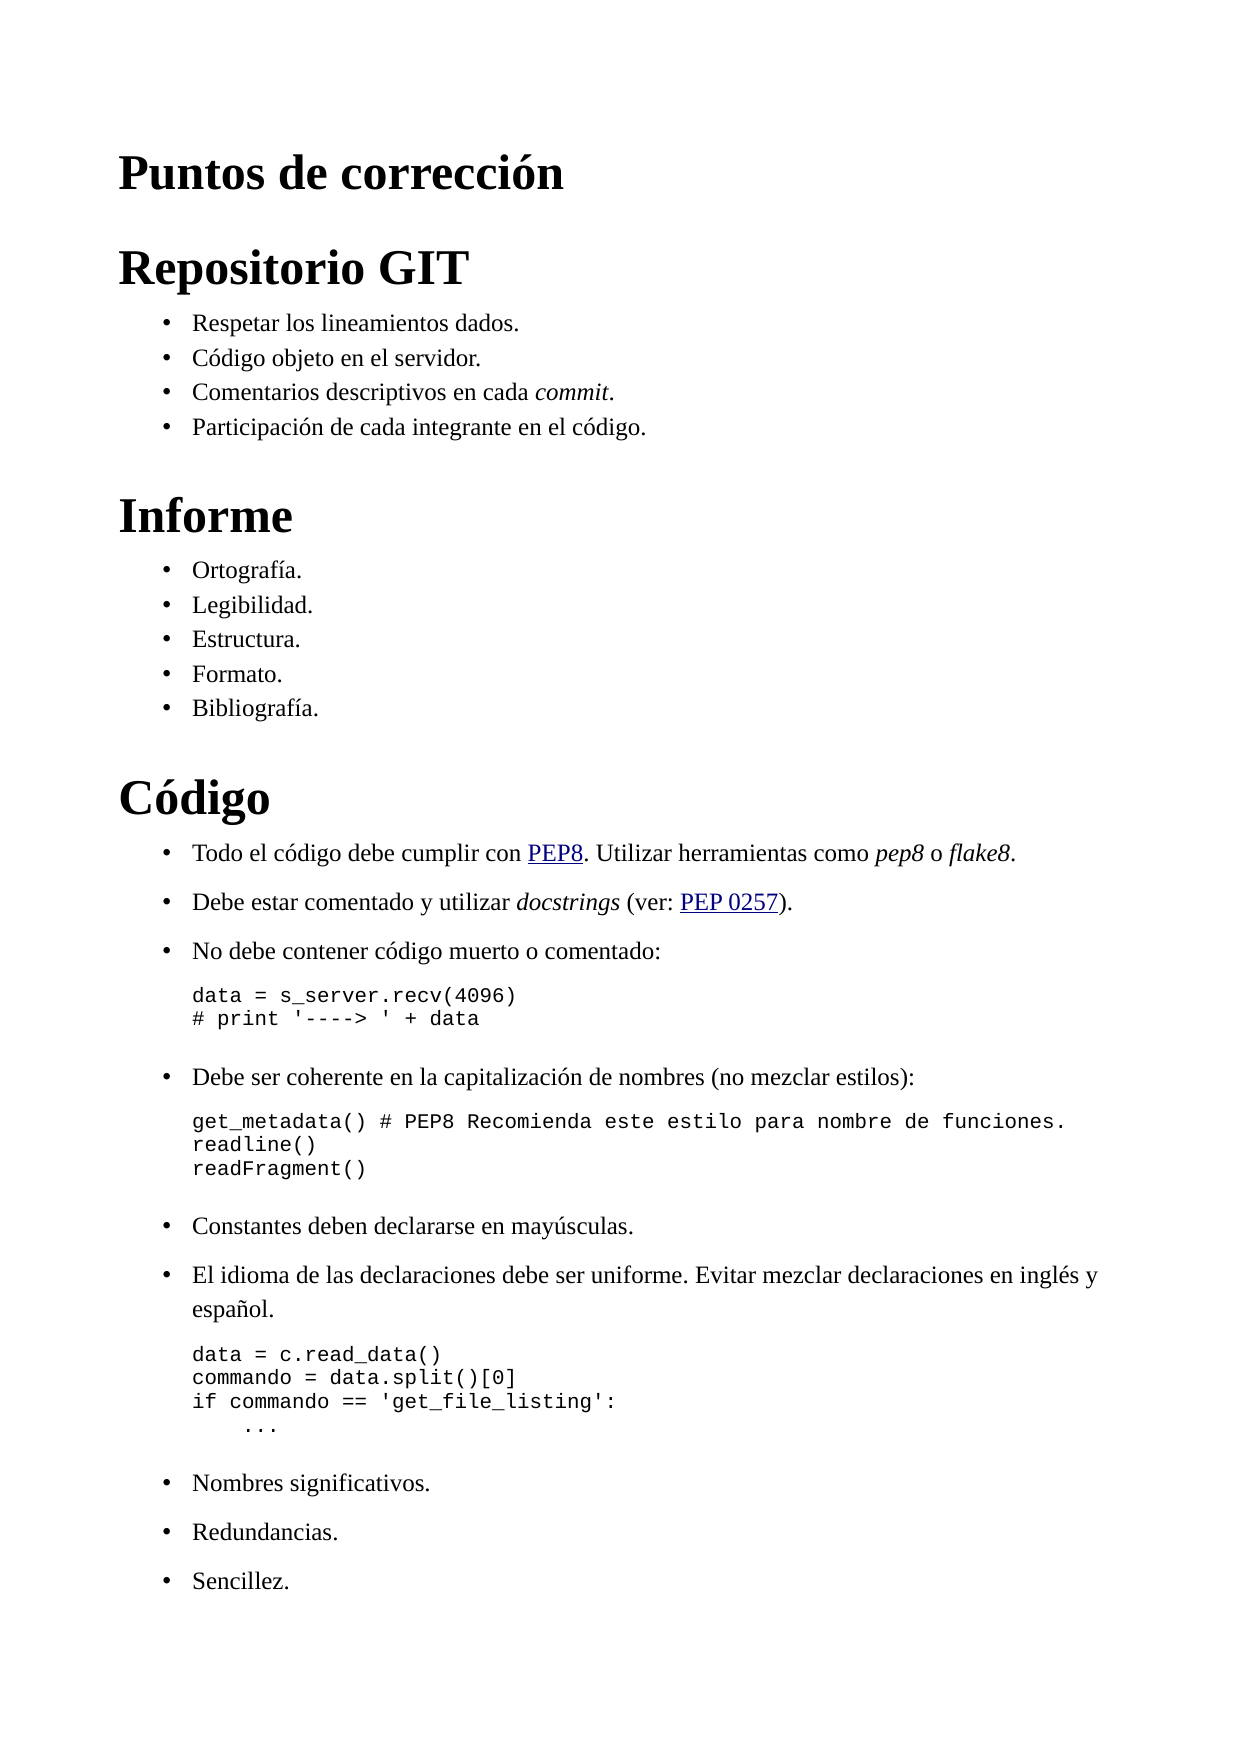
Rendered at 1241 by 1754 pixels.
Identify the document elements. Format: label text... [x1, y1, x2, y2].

list data = s_server.recv(4096) [162, 985, 1122, 1008]
list Nombres significativos. [162, 1468, 1122, 1496]
list Estructura. [162, 624, 1122, 653]
subtitle Código [118, 768, 1122, 825]
list Formato. [162, 659, 1122, 688]
list readline() [162, 1134, 1122, 1158]
list Respetar los lineamientos dados. [162, 308, 1122, 337]
list readFragment() [162, 1158, 1122, 1182]
list Todo el código debe cumplir con PEP8. Utilizar herramientas como pep8 o flake8. [162, 838, 1122, 866]
list Bibliografía. [162, 693, 1122, 722]
list Ortografía. [162, 556, 1122, 584]
subtitle Puntos de corrección [118, 143, 1122, 201]
subtitle Informe [118, 486, 1122, 543]
list Debe ser coherente en la capitalización de nombres (no mezclar estilos): [162, 1062, 1122, 1090]
list data = c.read_data() [162, 1344, 1122, 1367]
list El idioma de las declaraciones debe ser uniforme. Evitar mezclar declaraciones en inglés y español. [162, 1260, 1122, 1323]
list No debe contener código muerto o comentado: [162, 936, 1122, 964]
list commando = data.split()[0] [162, 1367, 1122, 1391]
list Redundancias. [162, 1517, 1122, 1546]
list Comentarios descriptivos en cada commit. [162, 377, 1122, 406]
list Código objeto en el servidor. [162, 343, 1122, 371]
list ... [162, 1414, 1122, 1438]
list Constantes deben declararse en mayúsculas. [162, 1211, 1122, 1240]
list Sencillez. [162, 1566, 1122, 1594]
list get_metadata() # PEP8 Recomienda este estilo para nombre de funciones. [162, 1111, 1122, 1134]
list Debe estar comentado y utilizar docstrings (ver: PEP 0257). [162, 887, 1122, 915]
subtitle Repositorio GIT [118, 238, 1122, 296]
list Participación de cada integrante en el código. [162, 412, 1122, 440]
list if commando == 'get_file_listing': [162, 1391, 1122, 1414]
list # print '----> ' + data [162, 1008, 1122, 1032]
list Legibilidad. [162, 590, 1122, 619]
